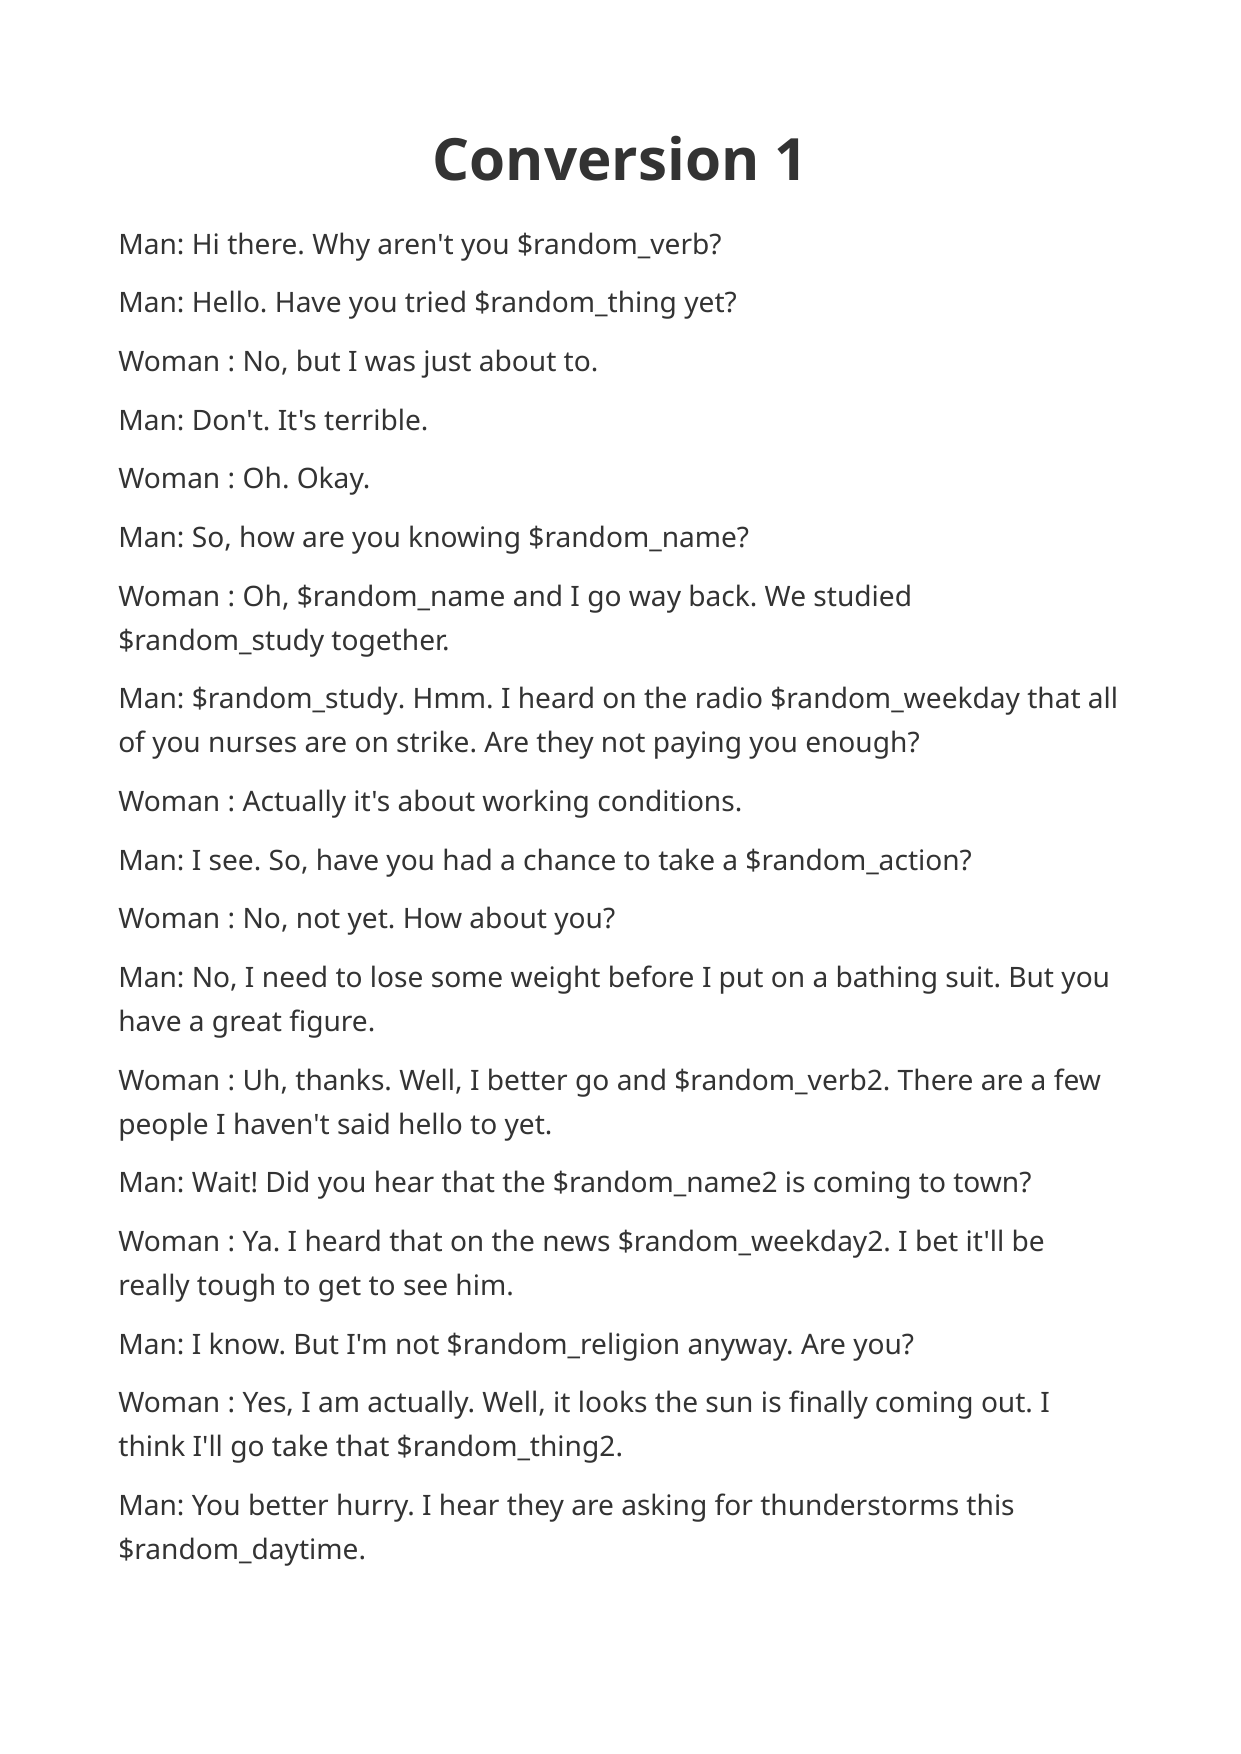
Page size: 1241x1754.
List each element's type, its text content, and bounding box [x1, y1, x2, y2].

text Man: So, how are you knowing $random_name? [118, 517, 1122, 556]
text Man: You better hurry. I hear they are asking for thunderstorms this $random_daytime. [118, 1485, 1122, 1568]
text Woman : Actually it's about working conditions. [118, 781, 1122, 820]
text Man: Hello. Have you tried $random_thing yet? [118, 283, 1122, 321]
text Woman : Oh, $random_name and I go way back. We studied $random_study together. [118, 576, 1122, 658]
text Man: I know. But I'm not $random_religion anyway. Are you? [118, 1324, 1122, 1362]
text Woman : No, not yet. How about you? [118, 899, 1122, 937]
text Woman : Oh. Okay. [118, 459, 1122, 497]
text Man: Don't. It's terrible. [118, 400, 1122, 438]
text Woman : Ya. I heard that on the news $random_weekday2. I bet it'll be really tough to get to see him. [118, 1221, 1122, 1304]
text Conversion 1 [118, 118, 1122, 198]
text Woman : No, but I was just about to. [118, 341, 1122, 380]
text Woman : Yes, I am actually. Well, it looks the sun is finally coming out. I think I'll go take that $random_thing2. [118, 1383, 1122, 1465]
text Woman : Uh, thanks. Well, I better go and $random_verb2. There are a few people I haven't said hello to yet. [118, 1060, 1122, 1142]
text Man: No, I need to lose some weight before I put on a bathing suit. But you have a great figure. [118, 957, 1122, 1040]
text Man: Hi there. Why aren't you $random_verb? [118, 224, 1122, 262]
text Man: $random_study. Hmm. I heard on the radio $random_weekday that all of you nurses are on strike. Are they not paying you enough? [118, 679, 1122, 761]
text Man: Wait! Did you hear that the $random_name2 is coming to town? [118, 1163, 1122, 1201]
text Man: I see. So, have you had a chance to take a $random_action? [118, 840, 1122, 878]
